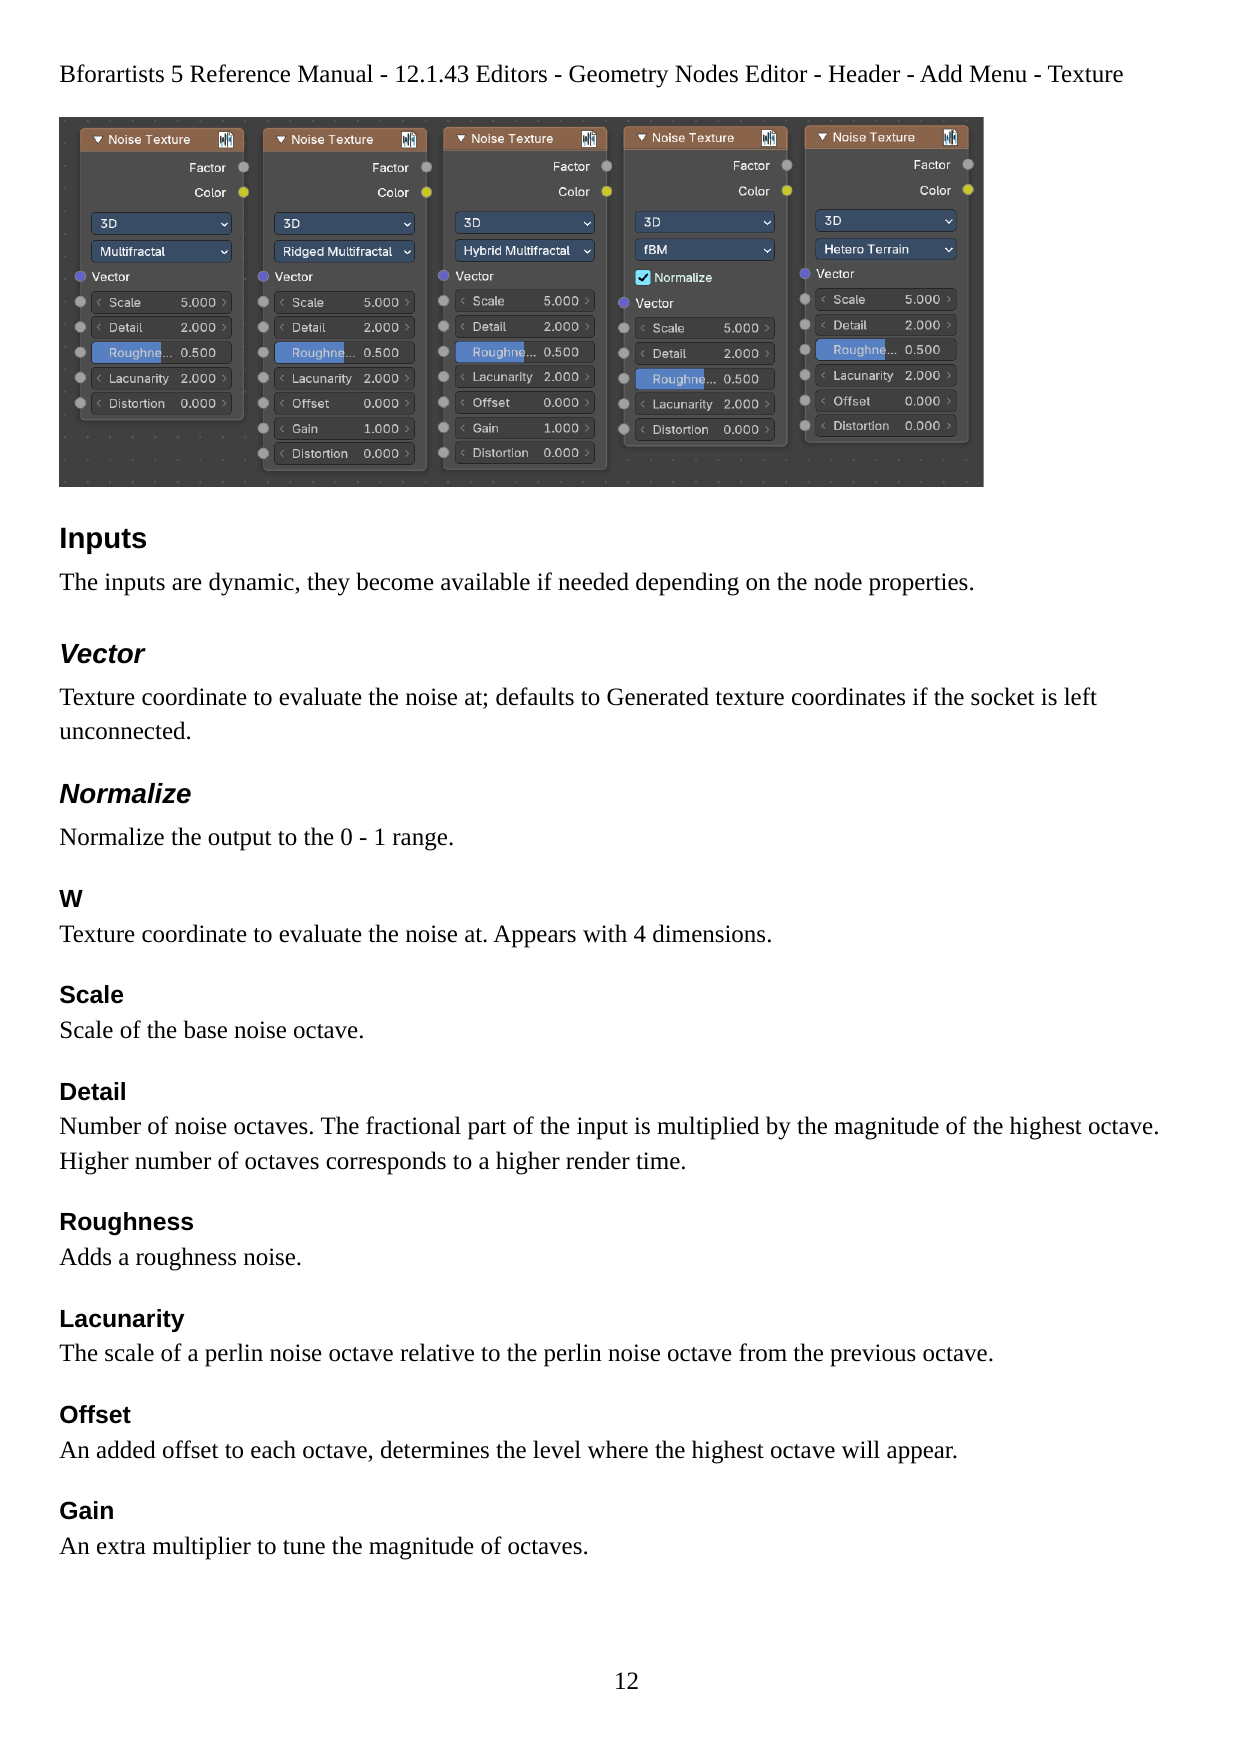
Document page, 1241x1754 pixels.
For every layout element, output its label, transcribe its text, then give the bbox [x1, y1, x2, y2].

subtitle Vector [59, 637, 1181, 669]
text Texture coordinate to evaluate the noise at. Appears with 4 dimensions. [59, 919, 1181, 947]
subtitle Offset [59, 1400, 1181, 1429]
text Number of noise octaves. The fractional part of the input is multiplied by the magnitude of the highest octave. Higher number of octaves corresponds to a higher render time. [59, 1111, 1181, 1174]
text The inputs are dynamic, they become available if needed depending on the node properties. [59, 567, 1181, 596]
text An extra multiplier to tune the magnitude of octaves. [59, 1531, 1181, 1560]
text An added offset to each octave, determines the level where the highest octave will appear. [59, 1435, 1181, 1464]
subtitle Gain [59, 1496, 1181, 1525]
subtitle Scale [59, 980, 1181, 1009]
subtitle Normalize [59, 778, 1181, 810]
subtitle Inputs [59, 521, 1181, 555]
text Adds a roughness noise. [59, 1242, 1181, 1271]
subtitle Lacunarity [59, 1304, 1181, 1332]
text Texture coordinate to evaluate the noise at; defaults to Generated texture coordinates if the socket is left unconnected. [59, 682, 1181, 745]
subtitle Detail [59, 1077, 1181, 1105]
subtitle W [59, 884, 1181, 912]
text The scale of a perlin noise octave relative to the perlin noise octave from the previous octave. [59, 1338, 1181, 1367]
text Scale of the base noise octave. [59, 1015, 1181, 1044]
subtitle Roughness [59, 1207, 1181, 1236]
picture [59, 117, 984, 487]
text Normalize the output to the 0 - 1 range. [59, 822, 1181, 851]
